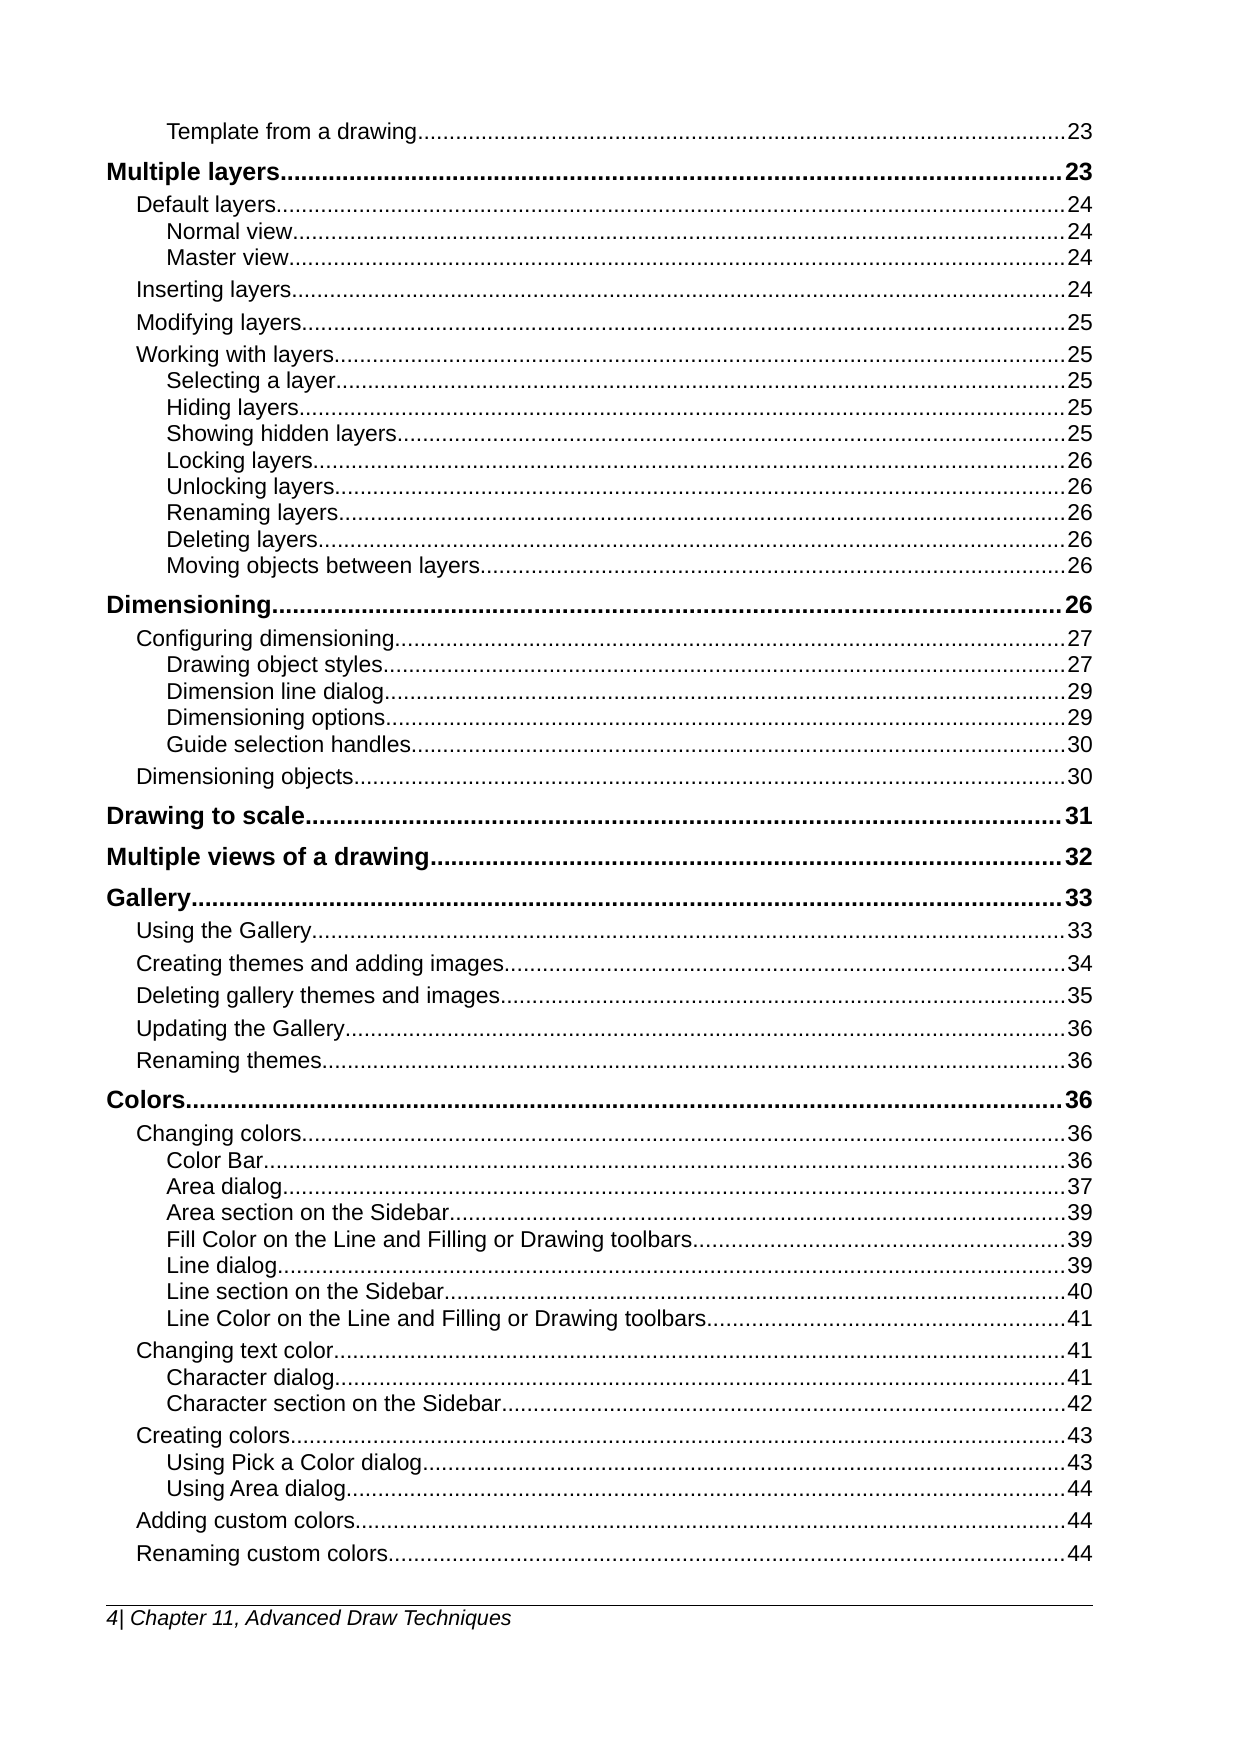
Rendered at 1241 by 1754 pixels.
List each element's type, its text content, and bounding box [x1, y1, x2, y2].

text Updating the Gallery 36 [136, 1015, 1093, 1041]
text Working with layers 25 [136, 341, 1093, 367]
text Using Area dialog 44 [166, 1475, 1093, 1501]
text Character section on the Sidebar 42 [166, 1390, 1093, 1416]
text Creating colors 43 [136, 1422, 1093, 1448]
text Master view 24 [166, 244, 1093, 270]
text Modifying layers 25 [136, 309, 1093, 335]
text Line Color on the Line and Filling or Drawing toolbars 41 [166, 1305, 1093, 1331]
text Normal view 24 [166, 218, 1093, 244]
text Area section on the Sidebar 39 [166, 1199, 1093, 1226]
text Inserting layers 24 [136, 276, 1093, 303]
text Renaming themes 36 [136, 1047, 1093, 1073]
text Adding custom colors 44 [136, 1507, 1093, 1534]
text Creating themes and adding images 34 [136, 950, 1093, 976]
text Selecting a layer 25 [166, 367, 1093, 394]
text Template from a drawing 23 [166, 118, 1093, 144]
text Dimensioning 26 [106, 590, 1093, 619]
text Multiple layers 23 [106, 156, 1093, 185]
text Changing colors 36 [136, 1120, 1093, 1147]
text Deleting gallery themes and images 35 [136, 982, 1093, 1009]
text Moving objects between layers 26 [166, 552, 1093, 578]
text Renaming custom colors 44 [136, 1540, 1093, 1566]
text Fill Color on the Line and Filling or Drawing toolbars 39 [166, 1226, 1093, 1252]
text Dimensioning options 29 [166, 704, 1093, 731]
text Using Pick a Color dialog 43 [166, 1448, 1093, 1475]
text Dimensioning objects 30 [136, 763, 1093, 789]
text Color Bar 36 [166, 1147, 1093, 1173]
text Unlocking layers 26 [166, 473, 1093, 499]
text Deleting layers 26 [166, 526, 1093, 552]
text Using the Gallery 33 [136, 917, 1093, 944]
text Locking layers 26 [166, 447, 1093, 473]
text Character dialog 41 [166, 1363, 1093, 1390]
text Hiding layers 25 [166, 394, 1093, 420]
text Guide selection handles 30 [166, 731, 1093, 757]
text Area dialog 37 [166, 1173, 1093, 1199]
text Drawing to scale 31 [106, 801, 1093, 830]
text Showing hidden layers 25 [166, 420, 1093, 447]
text Line dialog 39 [166, 1252, 1093, 1278]
text Renaming layers 26 [166, 499, 1093, 526]
text Configuring dimensioning 27 [136, 625, 1093, 651]
text Colors 36 [106, 1085, 1093, 1114]
text Gallery 33 [106, 883, 1093, 911]
text Default layers 24 [136, 191, 1093, 218]
text Dimension line dialog 29 [166, 678, 1093, 704]
text Changing text color 41 [136, 1337, 1093, 1363]
text Multiple views of a drawing 32 [106, 842, 1093, 871]
text Drawing object styles 27 [166, 651, 1093, 678]
text Line section on the Sidebar 40 [166, 1278, 1093, 1305]
